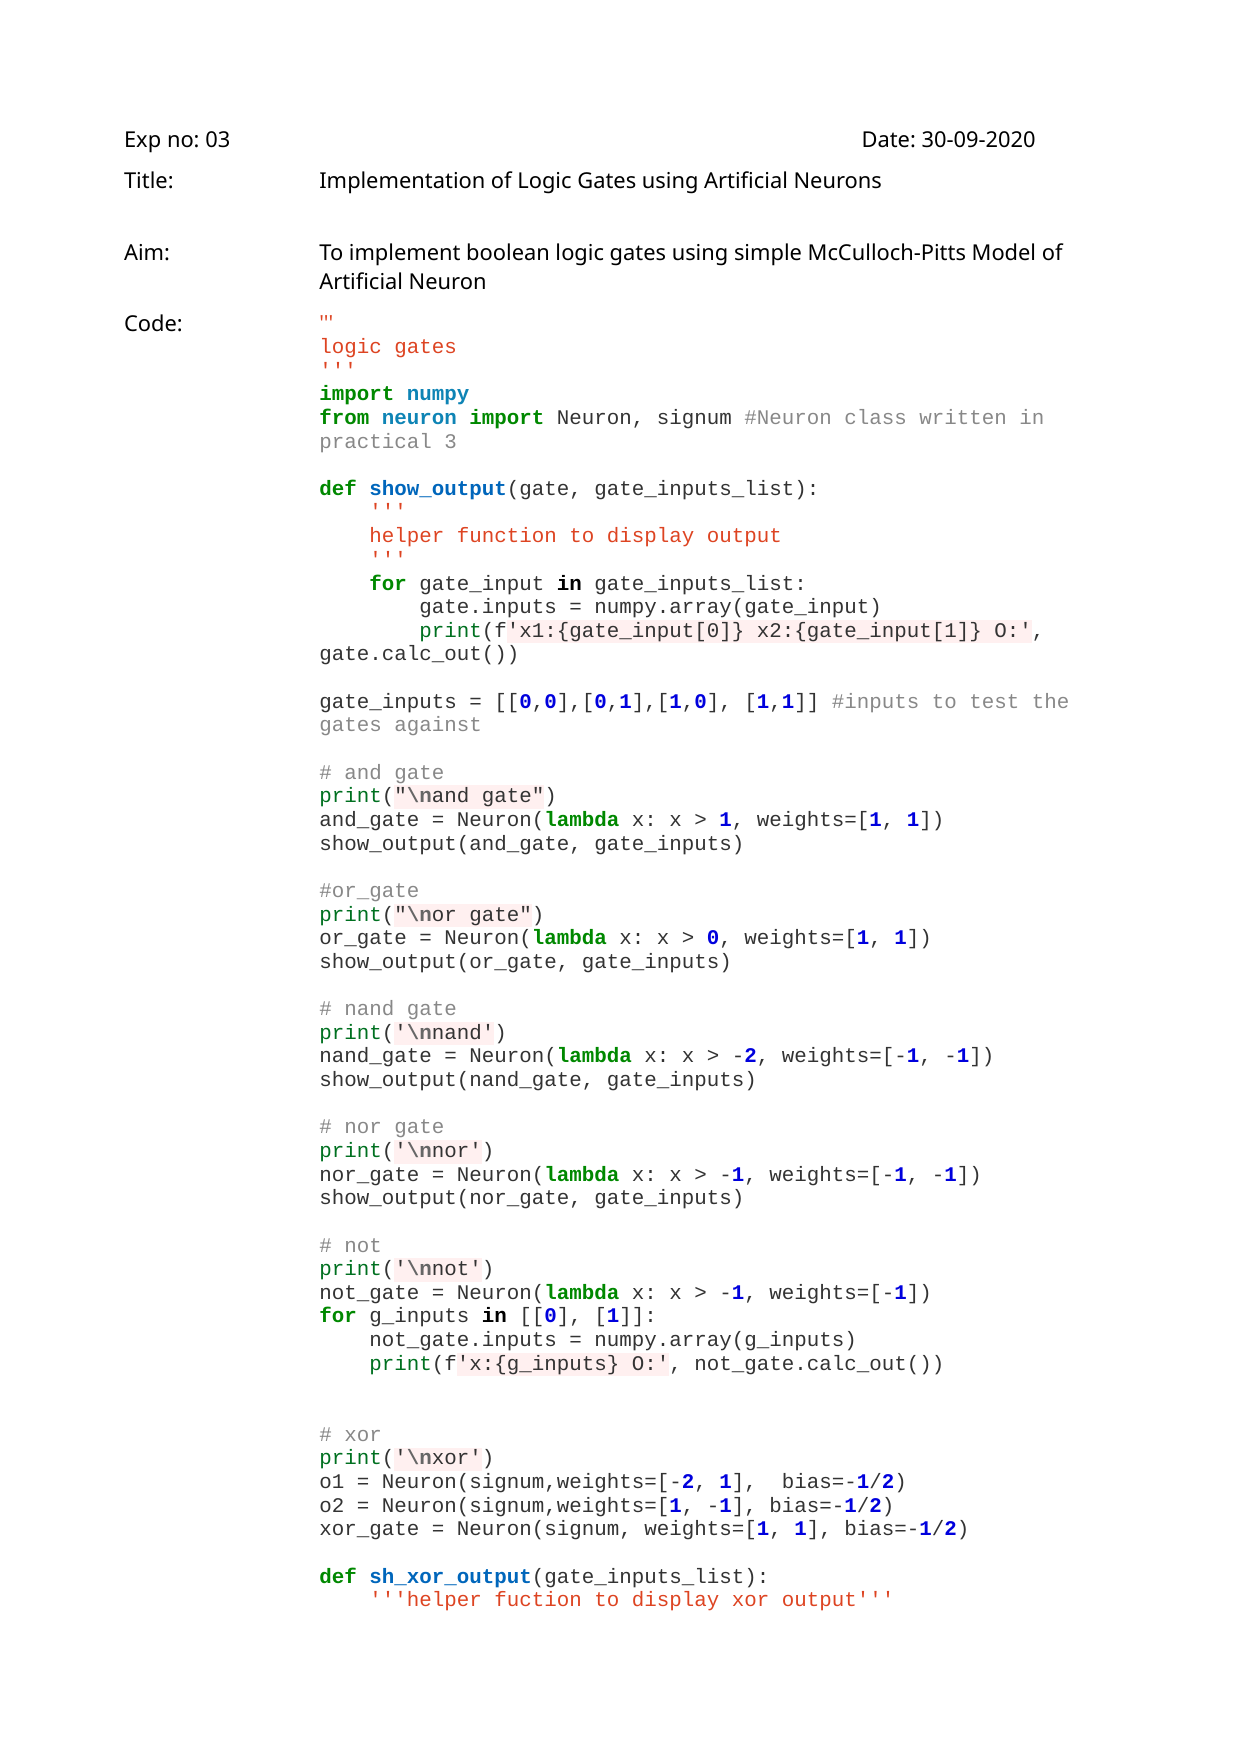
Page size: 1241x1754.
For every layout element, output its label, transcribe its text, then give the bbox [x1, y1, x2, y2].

table_header Exp no: 03 [119, 119, 313, 159]
table_cell To implement boolean logic gates using simple McCulloch-Pitts Model of Artificial Neuron [314, 232, 1123, 302]
table_cell Code: [119, 303, 313, 1619]
table_header [314, 119, 856, 159]
table_cell Implementation of Logic Gates using Artificial Neurons [314, 161, 1123, 231]
table_cell ''' logic gates ''' import numpy from neuron import Neuron, signum #Neuron class written in practical 3 def show_output(gate, gate_inputs_list): ''' helper function to display output ''' for gate_input in gate_inputs_list: gate.inputs = numpy.array(gate_input) print(f'x1:{gate_input[0]} x2:{gate_input[1]} O:', gate.calc_out()) gate_inputs = [[0,0],[0,1],[1,0], [1,1]] #inputs to test the gates against # and gate print("\nand gate") and_gate = Neuron(lambda x: x > 1, weights=[1, 1]) show_output(and_gate, gate_inputs) #or_gate print("\nor gate") or_gate = Neuron(lambda x: x > 0, weights=[1, 1]) show_output(or_gate, gate_inputs) # nand gate print('\nnand') nand_gate = Neuron(lambda x: x > -2, weights=[-1, -1]) show_output(nand_gate, gate_inputs) # nor gate print('\nnor') nor_gate = Neuron(lambda x: x > -1, weights=[-1, -1]) show_output(nor_gate, gate_inputs) # not print('\nnot') not_gate = Neuron(lambda x: x > -1, weights=[-1]) for g_inputs in [[0], [1]]: not_gate.inputs = numpy.array(g_inputs) print(f'x:{g_inputs} O:', not_gate.calc_out()) # xor print('\nxor') o1 = Neuron(signum,weights=[-2, 1], bias=-1/2) o2 = Neuron(signum,weights=[1, -1], bias=-1/2) xor_gate = Neuron(signum, weights=[1, 1], bias=-1/2) def sh_xor_output(gate_inputs_list): '''helper fuction to display xor output''' [314, 303, 1123, 1619]
table_header Date: 30-09-2020 [857, 119, 1123, 159]
table_cell Aim: [119, 232, 313, 302]
table_cell Title: [119, 161, 313, 231]
